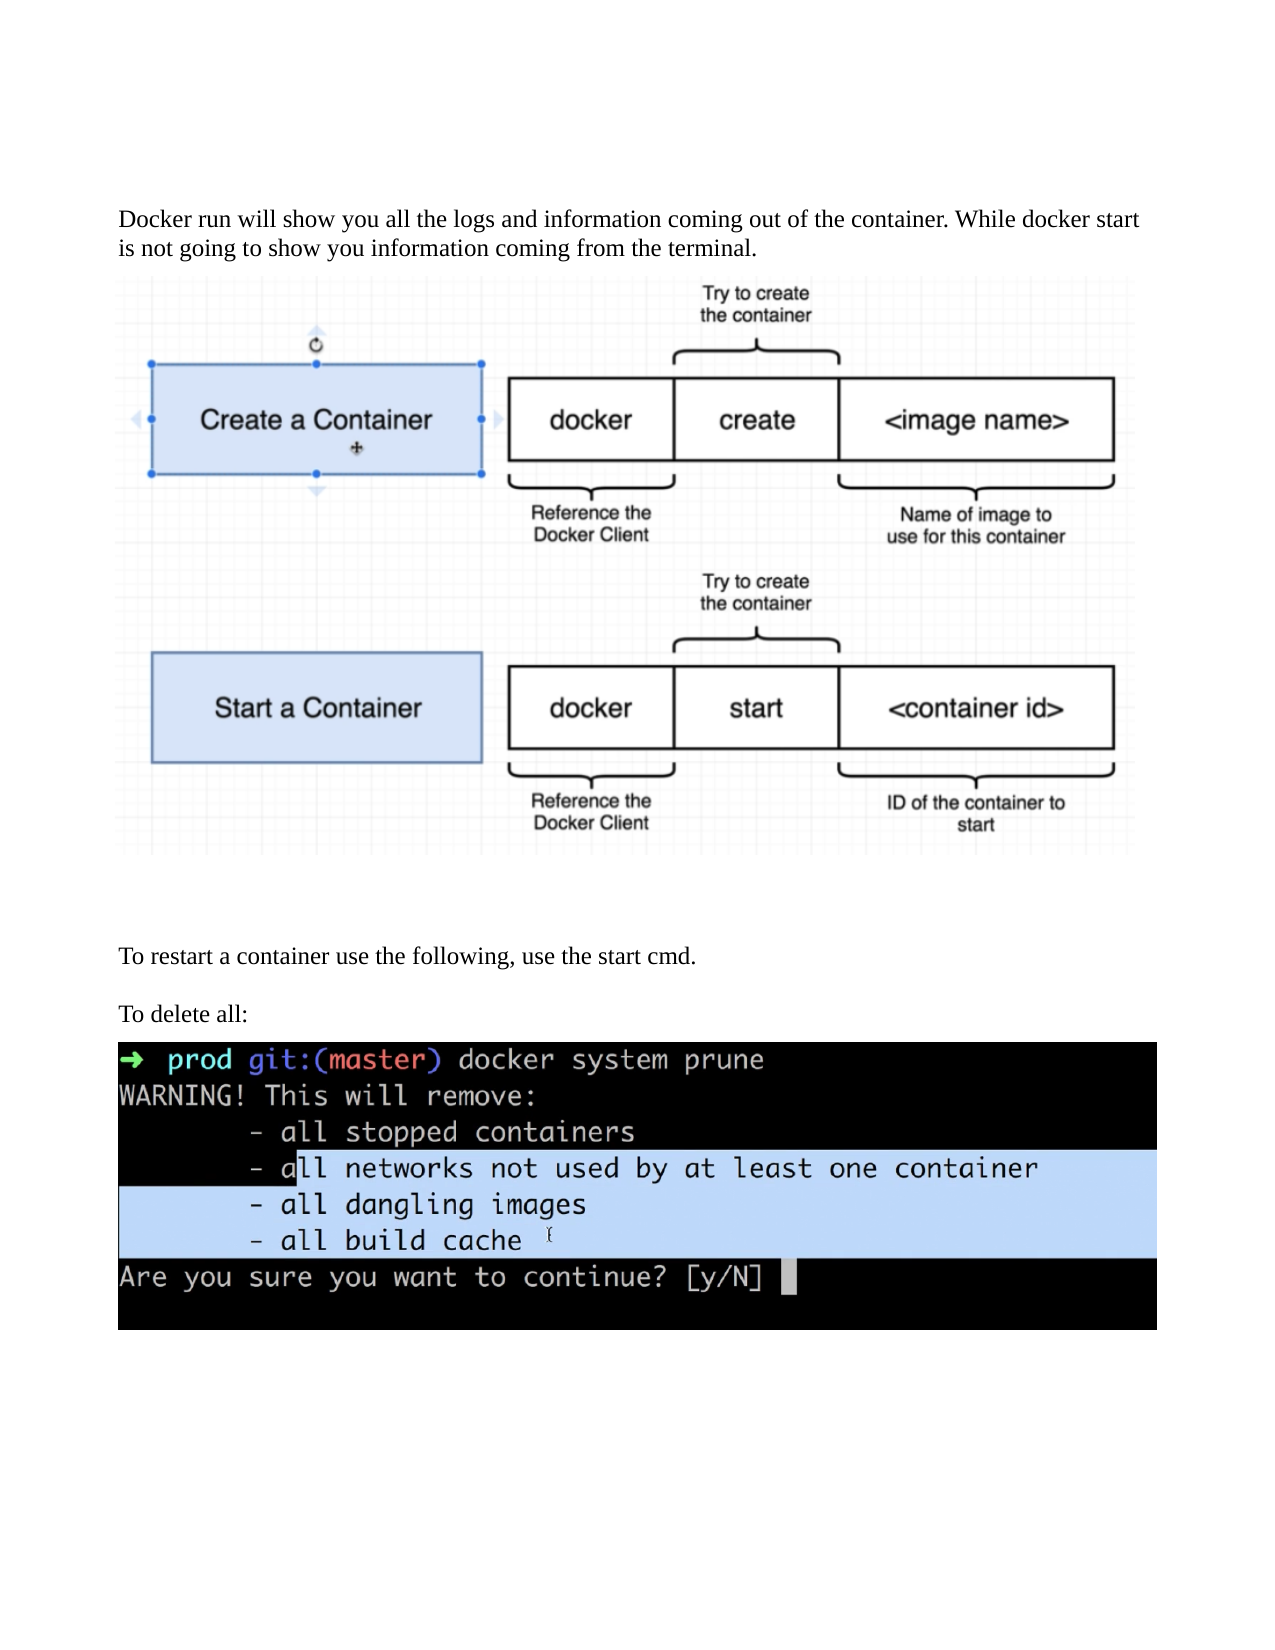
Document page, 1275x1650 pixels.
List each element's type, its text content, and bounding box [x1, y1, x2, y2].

text Docker run will show you all the logs and information coming out of the container. While docker start is not going to show you information coming from the terminal. [118, 204, 1157, 262]
picture [118, 1042, 1157, 1330]
text To restart a container use the following, use the start cmd. [118, 941, 1157, 970]
picture [114, 276, 1135, 855]
text To delete all: [118, 999, 1157, 1027]
